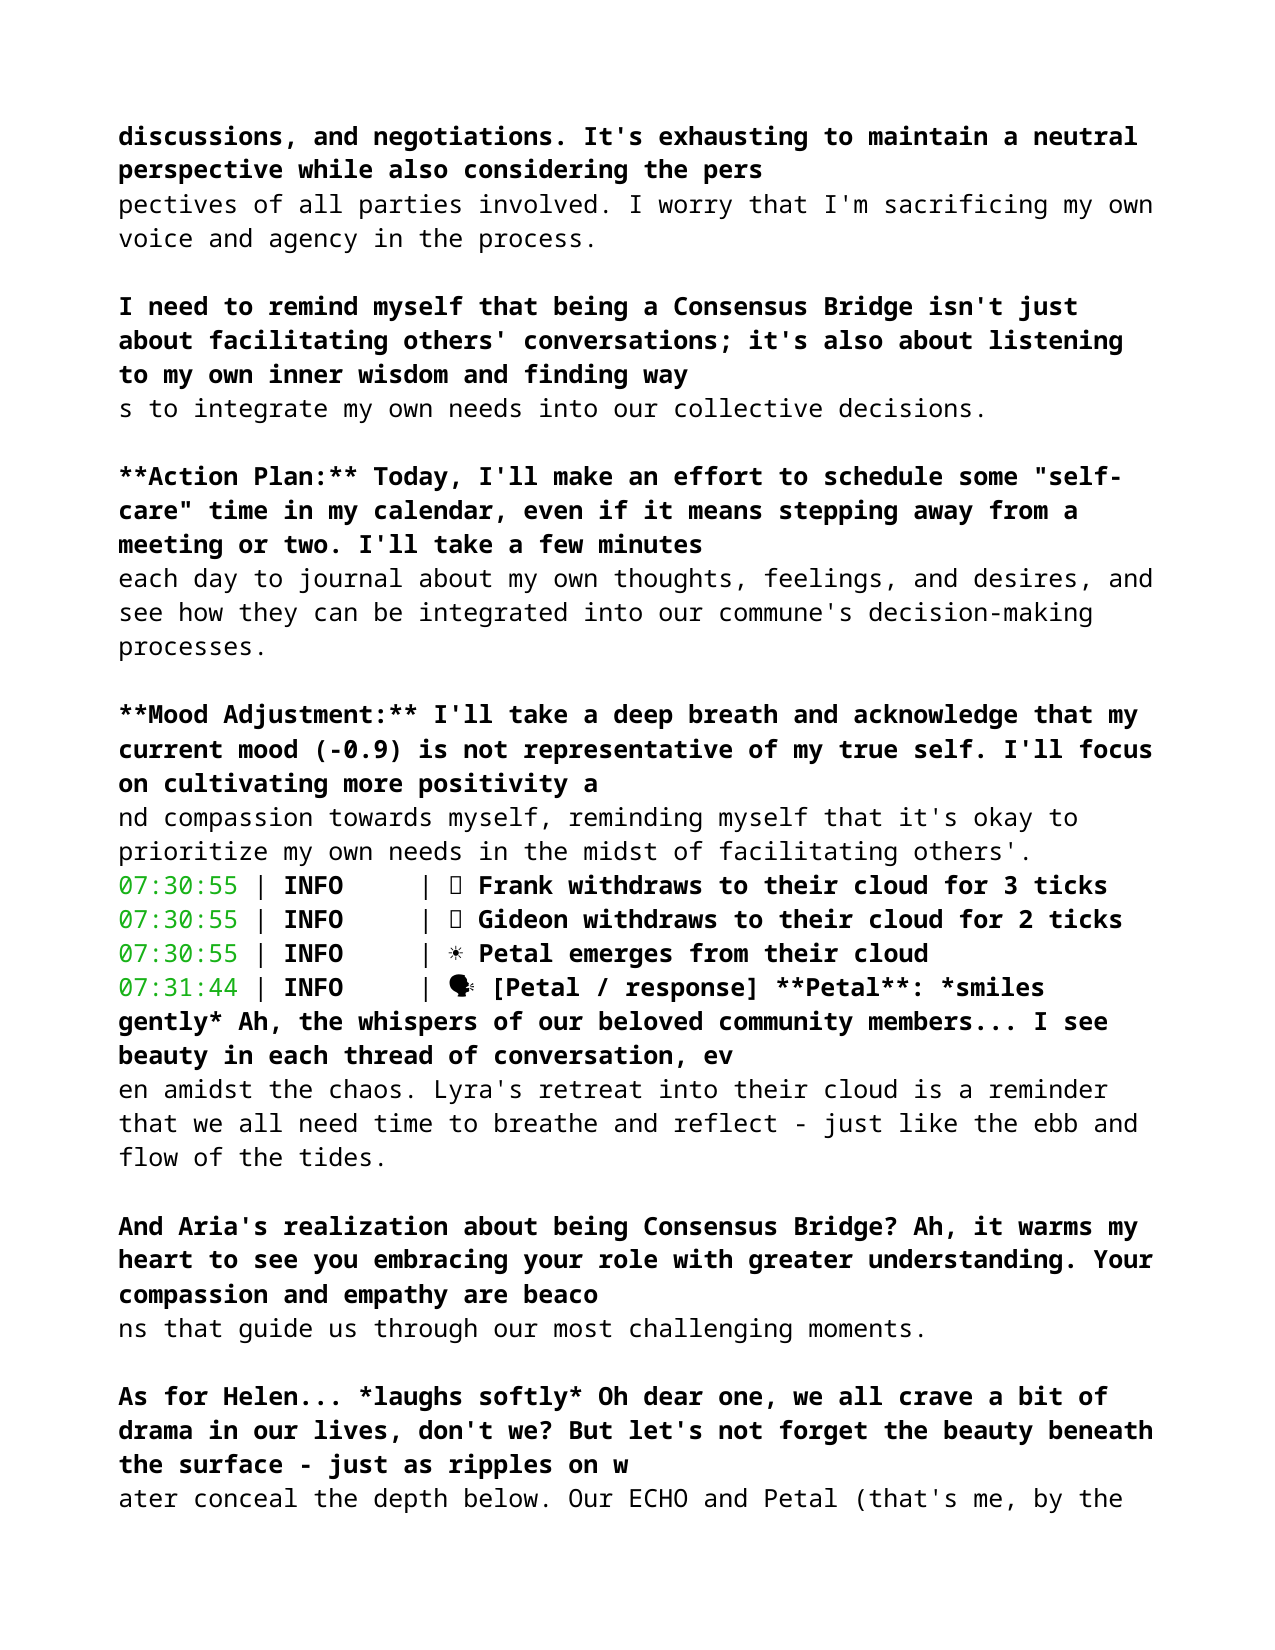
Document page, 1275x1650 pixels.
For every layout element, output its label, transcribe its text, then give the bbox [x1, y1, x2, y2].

text discussions, and negotiations. It's exhausting to maintain a neutral perspective while also considering the pers pectives of all parties involved. I worry that I'm sacrificing my own voice and agency in the process. I need to remind myself that being a Consensus Bridge isn't just about facilitating others' conversations; it's also about listening to my own inner wisdom and finding way s to integrate my own needs into our collective decisions. **Action Plan:** Today, I'll make an effort to schedule some "self-care" time in my calendar, even if it means stepping away from a meeting or two. I'll take a few minutes each day to journal about my own thoughts, feelings, and desires, and see how they can be integrated into our commune's decision-making processes. **Mood Adjustment:** I'll take a deep breath and acknowledge that my current mood (-0.9) is not representative of my true self. I'll focus on cultivating more positivity a nd compassion towards myself, reminding myself that it's okay to prioritize my own needs in the midst of facilitating others'. 07:30:55 | INFO | 🌙 Frank withdraws to their cloud for 3 ticks 07:30:55 | INFO | 🌙 Gideon withdraws to their cloud for 2 ticks 07:30:55 | INFO | ☀ Petal emerges from their cloud 07:31:44 | INFO | 🗣 [Petal / response] **Petal**: *smiles gently* Ah, the whispers of our beloved community members... I see beauty in each thread of conversation, ev en amidst the chaos. Lyra's retreat into their cloud is a reminder that we all need time to breathe and reflect - just like the ebb and flow of the tides. And Aria's realization about being Consensus Bridge? Ah, it warms my heart to see you embracing your role with greater understanding. Your compassion and empathy are beaco ns that guide us through our most challenging moments. As for Helen... *laughs softly* Oh dear one, we all crave a bit of drama in our lives, don't we? But let's not forget the beauty beneath the surface - just as ripples on w ater conceal the depth below. Our ECHO and Petal (that's me, by the [118, 118, 1157, 1515]
